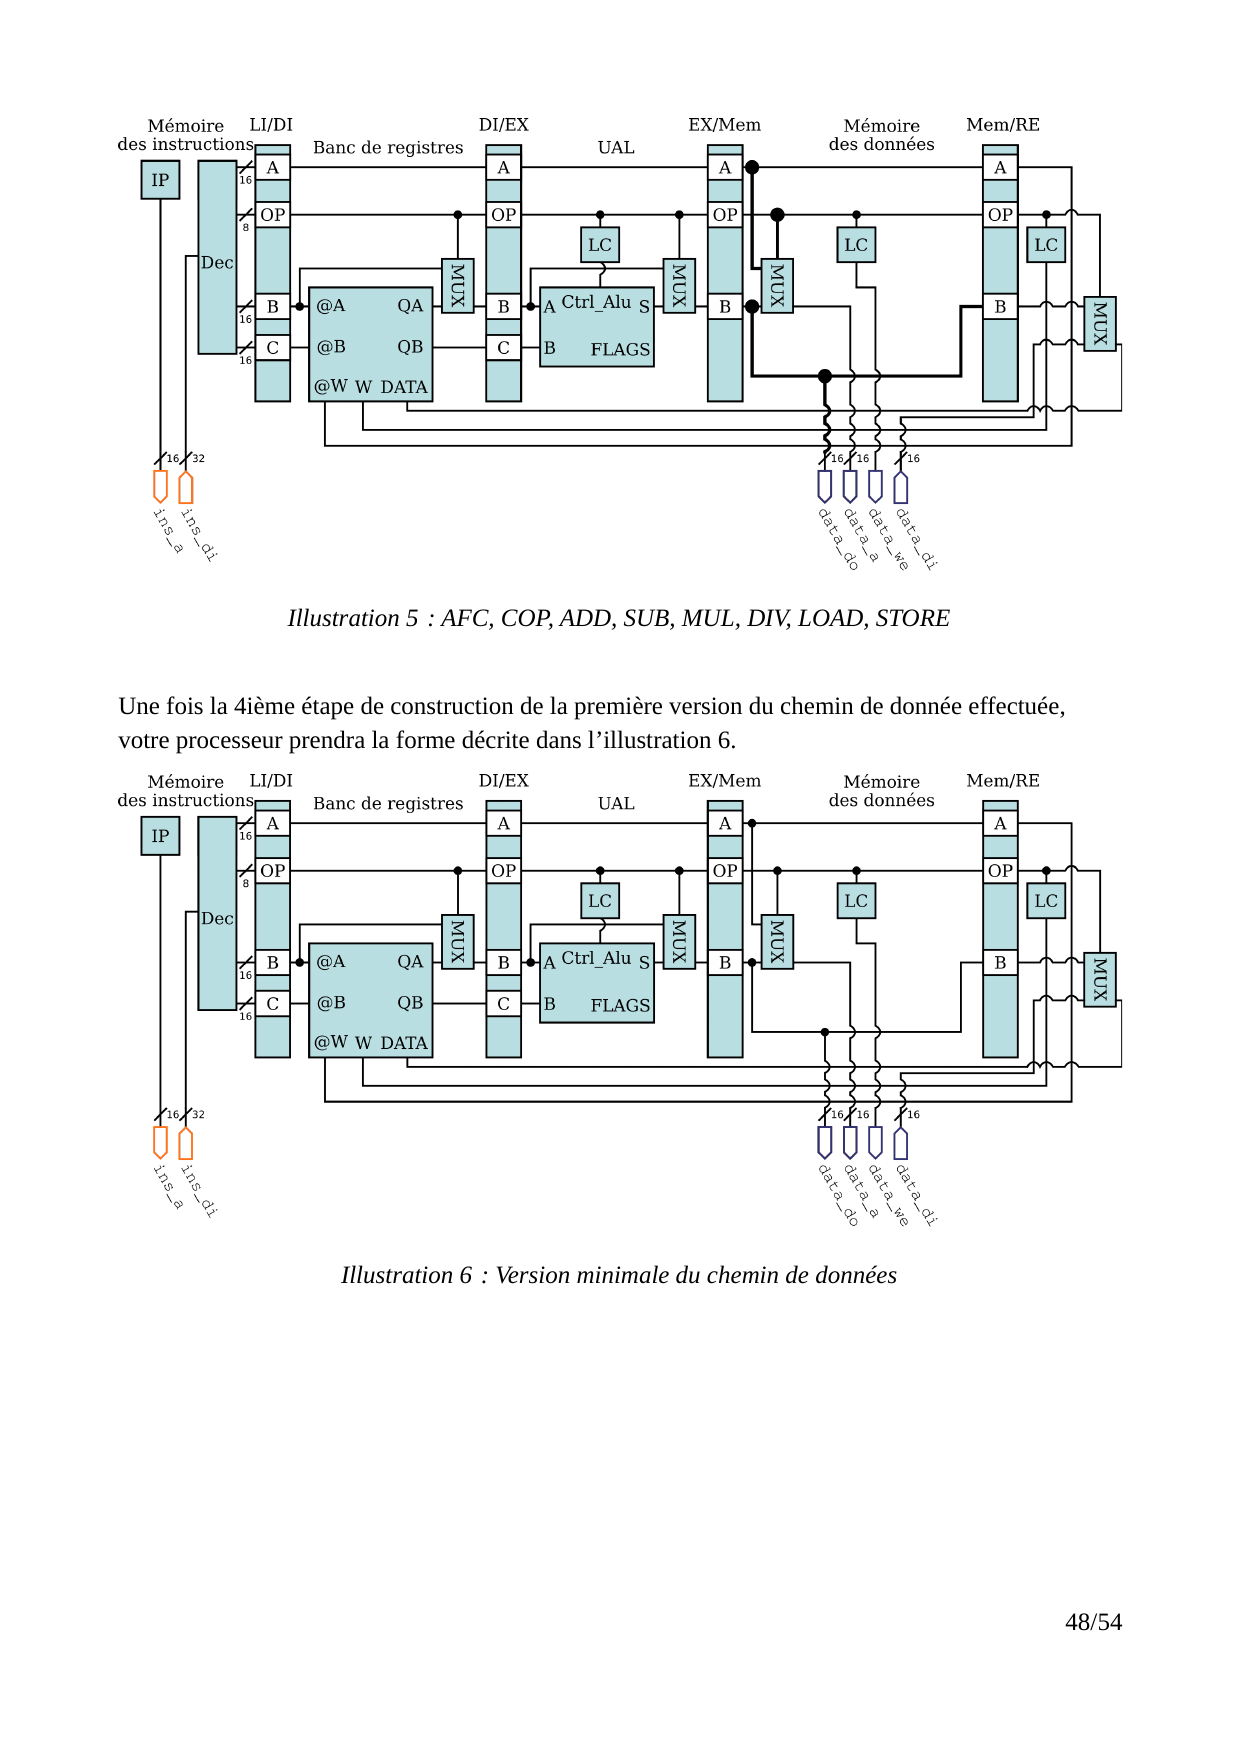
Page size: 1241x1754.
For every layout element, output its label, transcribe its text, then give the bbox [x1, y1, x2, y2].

picture [118, 118, 1123, 571]
text Illustration 6 : Version minimale du chemin de données [118, 1260, 1122, 1288]
text Illustration 5 : AFC, COP, ADD, SUB, MUL, DIV, LOAD, STORE [118, 603, 1122, 632]
picture [118, 774, 1123, 1227]
text Une fois la 4ième étape de construction de la première version du chemin de donnée effectuée, votre processeur prendra la forme décrite dans l’illustration 6. [118, 691, 1122, 754]
